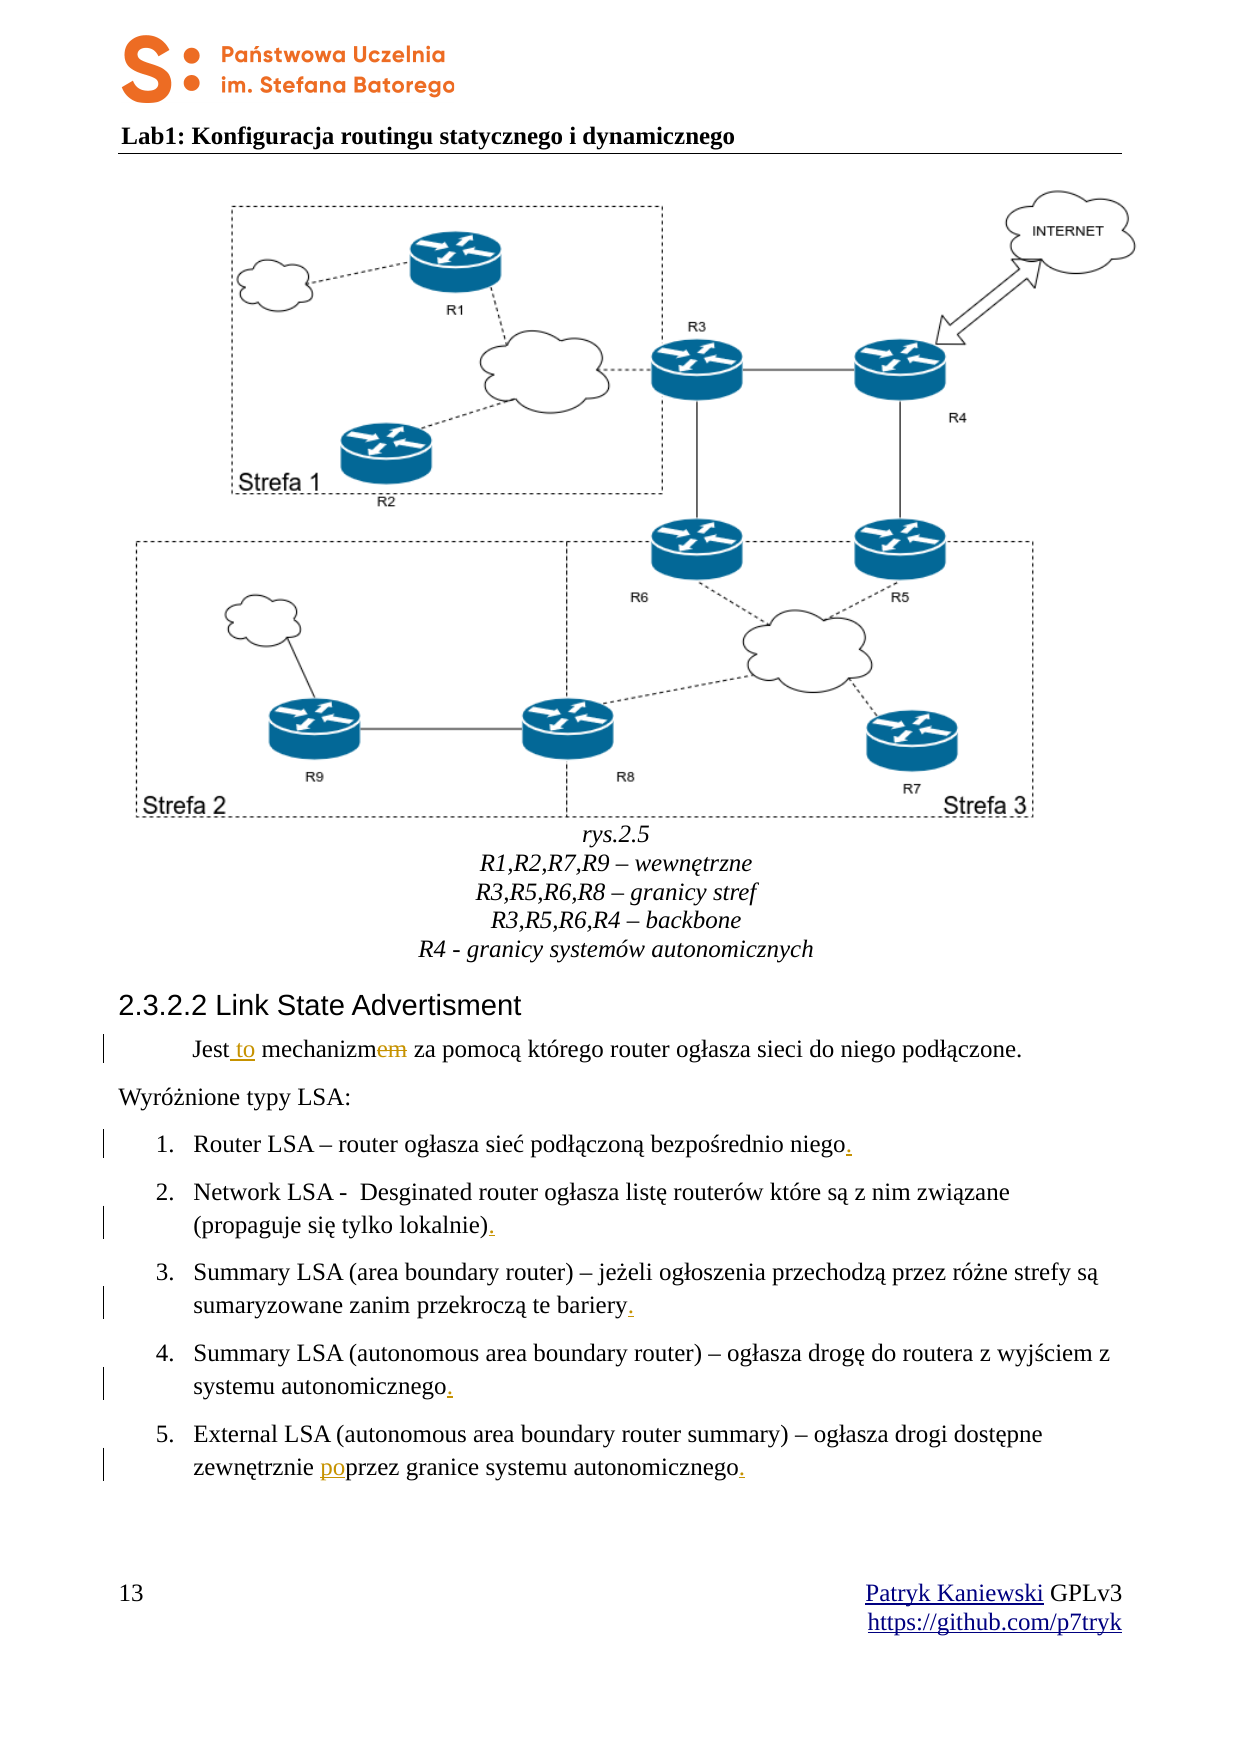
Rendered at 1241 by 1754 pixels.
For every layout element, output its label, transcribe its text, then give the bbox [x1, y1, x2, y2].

text R3,R5,R6,R4 – backbone [112, 906, 1122, 934]
text Jest to mechanizm za pomocą którego router ogłasza sieci do niego podłączone. [118, 1034, 1122, 1063]
subtitle 2.3.2.2 Link State Advertisment [118, 988, 1122, 1022]
picture [121, 35, 455, 103]
picture [130, 183, 1141, 820]
text R4 - granicy systemów autonomicznych [112, 934, 1122, 963]
text Wyróżnione typy LSA: [118, 1082, 1122, 1110]
text R1,R2,R7,R9 – wewnętrzne [112, 848, 1122, 877]
list Summary LSA (autonomous area boundary router) – ogłasza drogę do routera z wyjściem z systemu autonomicznego. [156, 1338, 1122, 1400]
list Summary LSA (area boundary router) – jeżeli ogłoszenia przechodzą przez różne strefy są sumaryzowane zanim przekroczą te bariery. [156, 1257, 1122, 1319]
list Network LSA - Desginated router ogłasza listę routerów które są z nim związane (propaguje się tylko lokalnie). [156, 1177, 1122, 1239]
list External LSA (autonomous area boundary router summary) – ogłasza drogi dostępne zewnętrznie poprzez granice systemu autonomicznego. [156, 1419, 1122, 1481]
text rys.2.5 [112, 183, 1122, 848]
text R3,R5,R6,R8 – granicy stref [112, 877, 1122, 906]
list Router LSA – router ogłasza sieć podłączoną bezpośrednio niego. [156, 1129, 1122, 1158]
